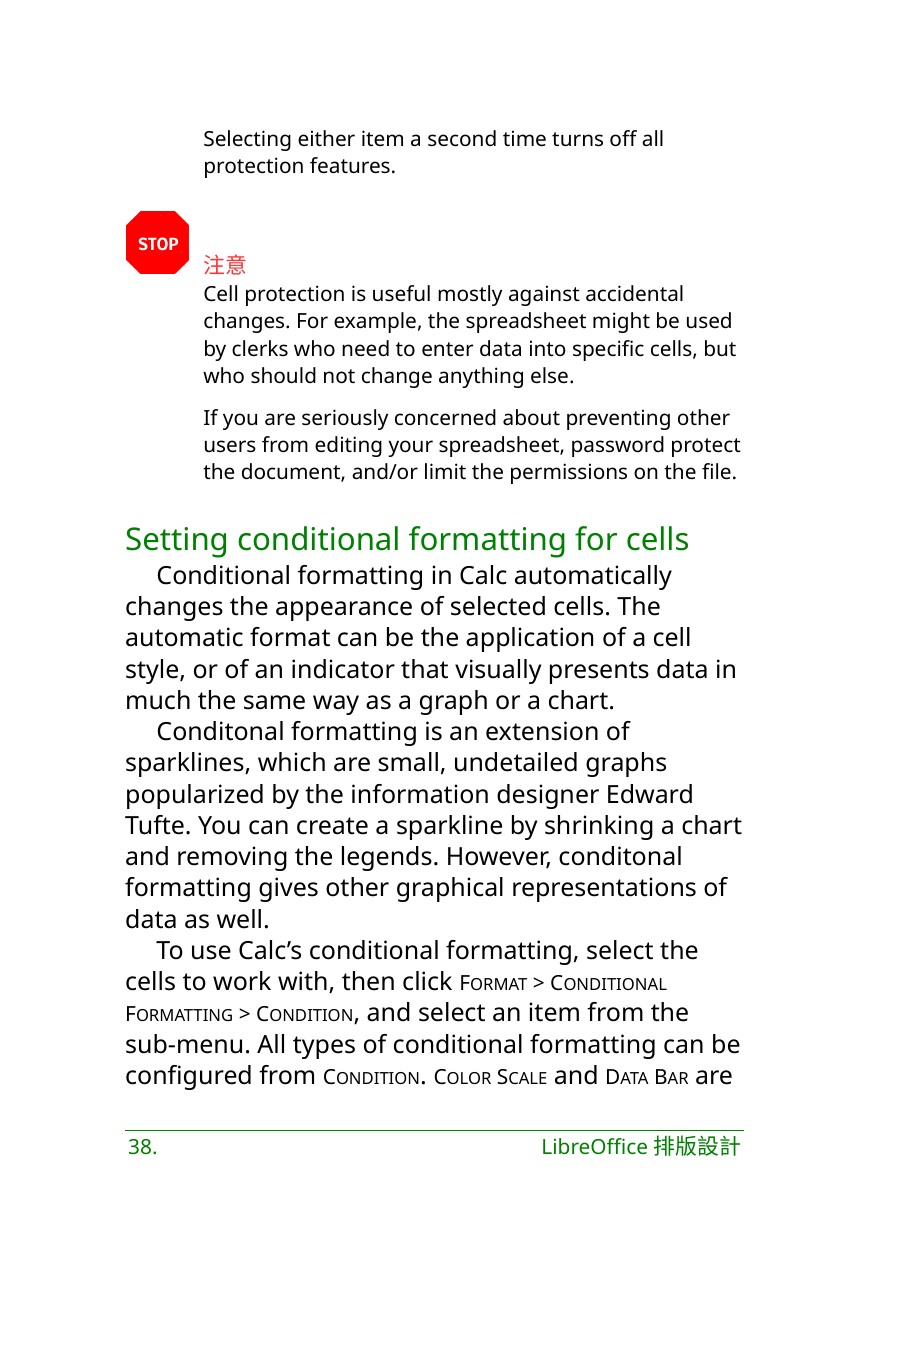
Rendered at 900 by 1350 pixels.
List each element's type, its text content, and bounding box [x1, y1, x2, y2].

text Conditonal formatting is an extension of sparklines, which are small, undetailed graphs popularized by the information designer Edward Tufte. You can create a sparkline by shrinking a chart and removing the legends. However, conditonal formatting gives other graphical representations of data as well. [125, 716, 744, 934]
list 注意 [125, 210, 744, 280]
text Conditional formatting in Calc automatically changes the appearance of selected cells. The automatic format can be the application of a cell style, or of an indicator that visually presents data in much the same way as a graph or a chart. [125, 559, 744, 716]
text Selecting either item a second time turns off all protection features. [203, 125, 744, 179]
text Cell protection is useful mostly against accidental changes. For example, the spreadsheet might be used by clerks who need to enter data into specific cells, but who should not change anything else. [203, 280, 744, 388]
text If you are seriously concerned about preventing other users from editing your spreadsheet, password protect the document, and/or limit the permissions on the file. [203, 404, 744, 485]
text To use Calc’s conditional formatting, select the cells to work with, then click Format > Conditional Formatting > Condition, and select an item from the sub-menu. All types of conditional formatting can be configured from Condition. Color Scale and Data Bar are [125, 934, 744, 1091]
picture [126, 211, 189, 274]
subtitle Setting conditional formatting for cells [125, 517, 744, 559]
